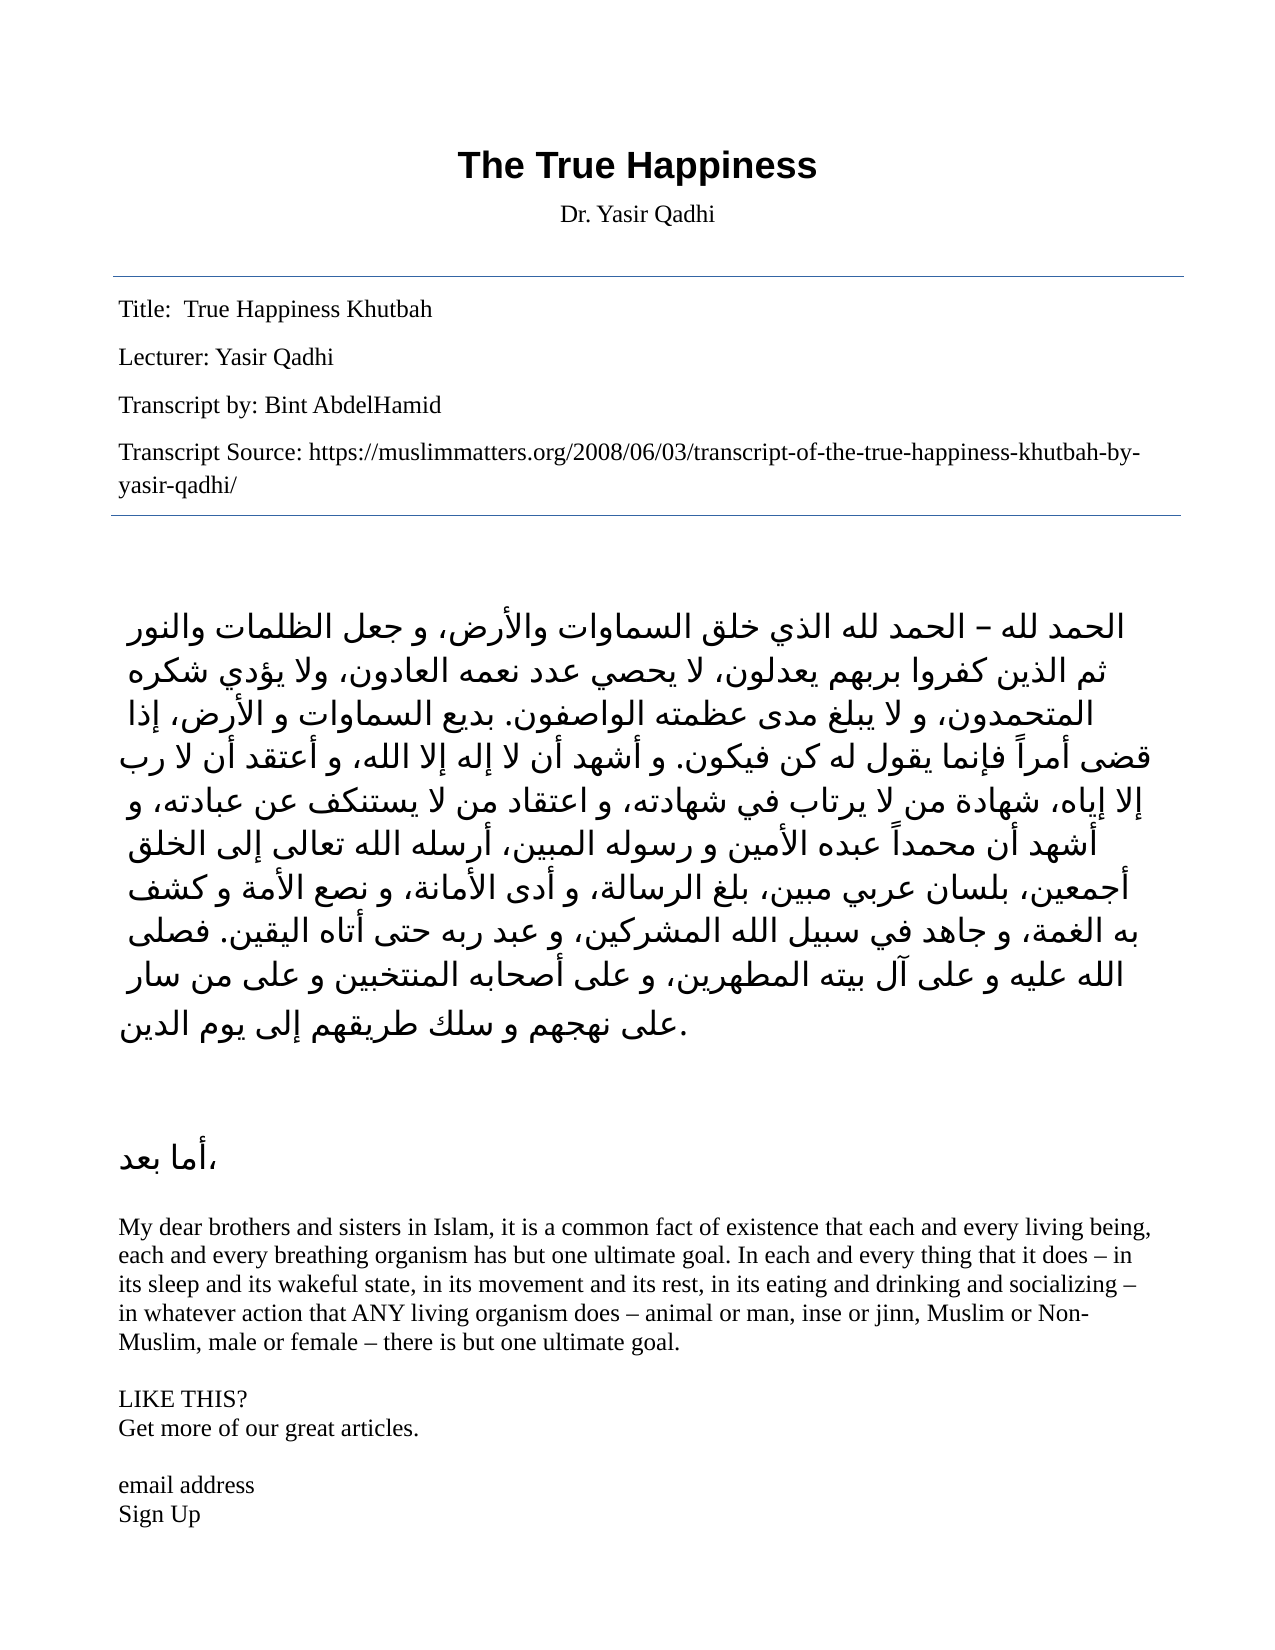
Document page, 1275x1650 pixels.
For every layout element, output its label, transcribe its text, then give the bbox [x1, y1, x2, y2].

text Lecturer: Yasir Qadhi [118, 342, 1157, 371]
subtitle The True Happiness [118, 143, 1157, 187]
text Sign Up [118, 1499, 1157, 1528]
text Transcript Source: https://muslimmatters.org/2008/06/03/transcript-of-the-true-happiness-khutbah-by-yasir-qadhi/ [118, 437, 1157, 499]
text أما بعد، [118, 1140, 1157, 1183]
text Title: True Happiness Khutbah [118, 294, 1157, 323]
text email address [118, 1471, 1157, 1499]
text Transcript by: Bint AbdelHamid [118, 390, 1157, 418]
text Get more of our great articles. [118, 1413, 1157, 1442]
text LIKE THIS? [118, 1384, 1157, 1413]
text الحمد لله – الحمد لله الذي خلق السماوات والأرض، و جعل الظلمات والنور ثم الذين كفروا بربهم يعدلون، لا يحصي عدد نعمه العادون، ولا يؤدي شكره المتحمدون، و لا يبلغ مدى عظمته الواصفون. بديع السماوات و الأرض، إذا قضى أمراً فإنما يقول له كن فيكون. و أشهد أن لا إله إلا الله، و أعتقد أن لا رب إلا إياه، شهادة من لا يرتاب في شهادته، و اعتقاد من لا يستنكف عن عبادته، و أشهد أن محمداً عبده الأمين و رسوله المبين، أرسله الله تعالى إلى الخلق أجمعين، بلسان عربي مبين، بلغ الرسالة، و أدى الأمانة، و نصع الأمة و كشف به الغمة، و جاهد في سبيل الله المشركين، و عبد ربه حتى أتاه اليقين. فصلى الله عليه و على آل بيته المطهرين، و على أصحابه المنتخبين و على من سار على نهجهم و سلك طريقهم إلى يوم الدين. [118, 609, 1157, 1049]
text My dear brothers and sisters in Islam, it is a common fact of existence that each and every living being, each and every breathing organism has but one ultimate goal. In each and every thing that it does – in its sleep and its wakeful state, in its movement and its rest, in its eating and drinking and socializing – in whatever action that ANY living organism does – animal or man, inse or jinn, Muslim or Non-Muslim, male or female – there is but one ultimate goal. [118, 1212, 1157, 1356]
text Dr. Yasir Qadhi [118, 199, 1157, 228]
